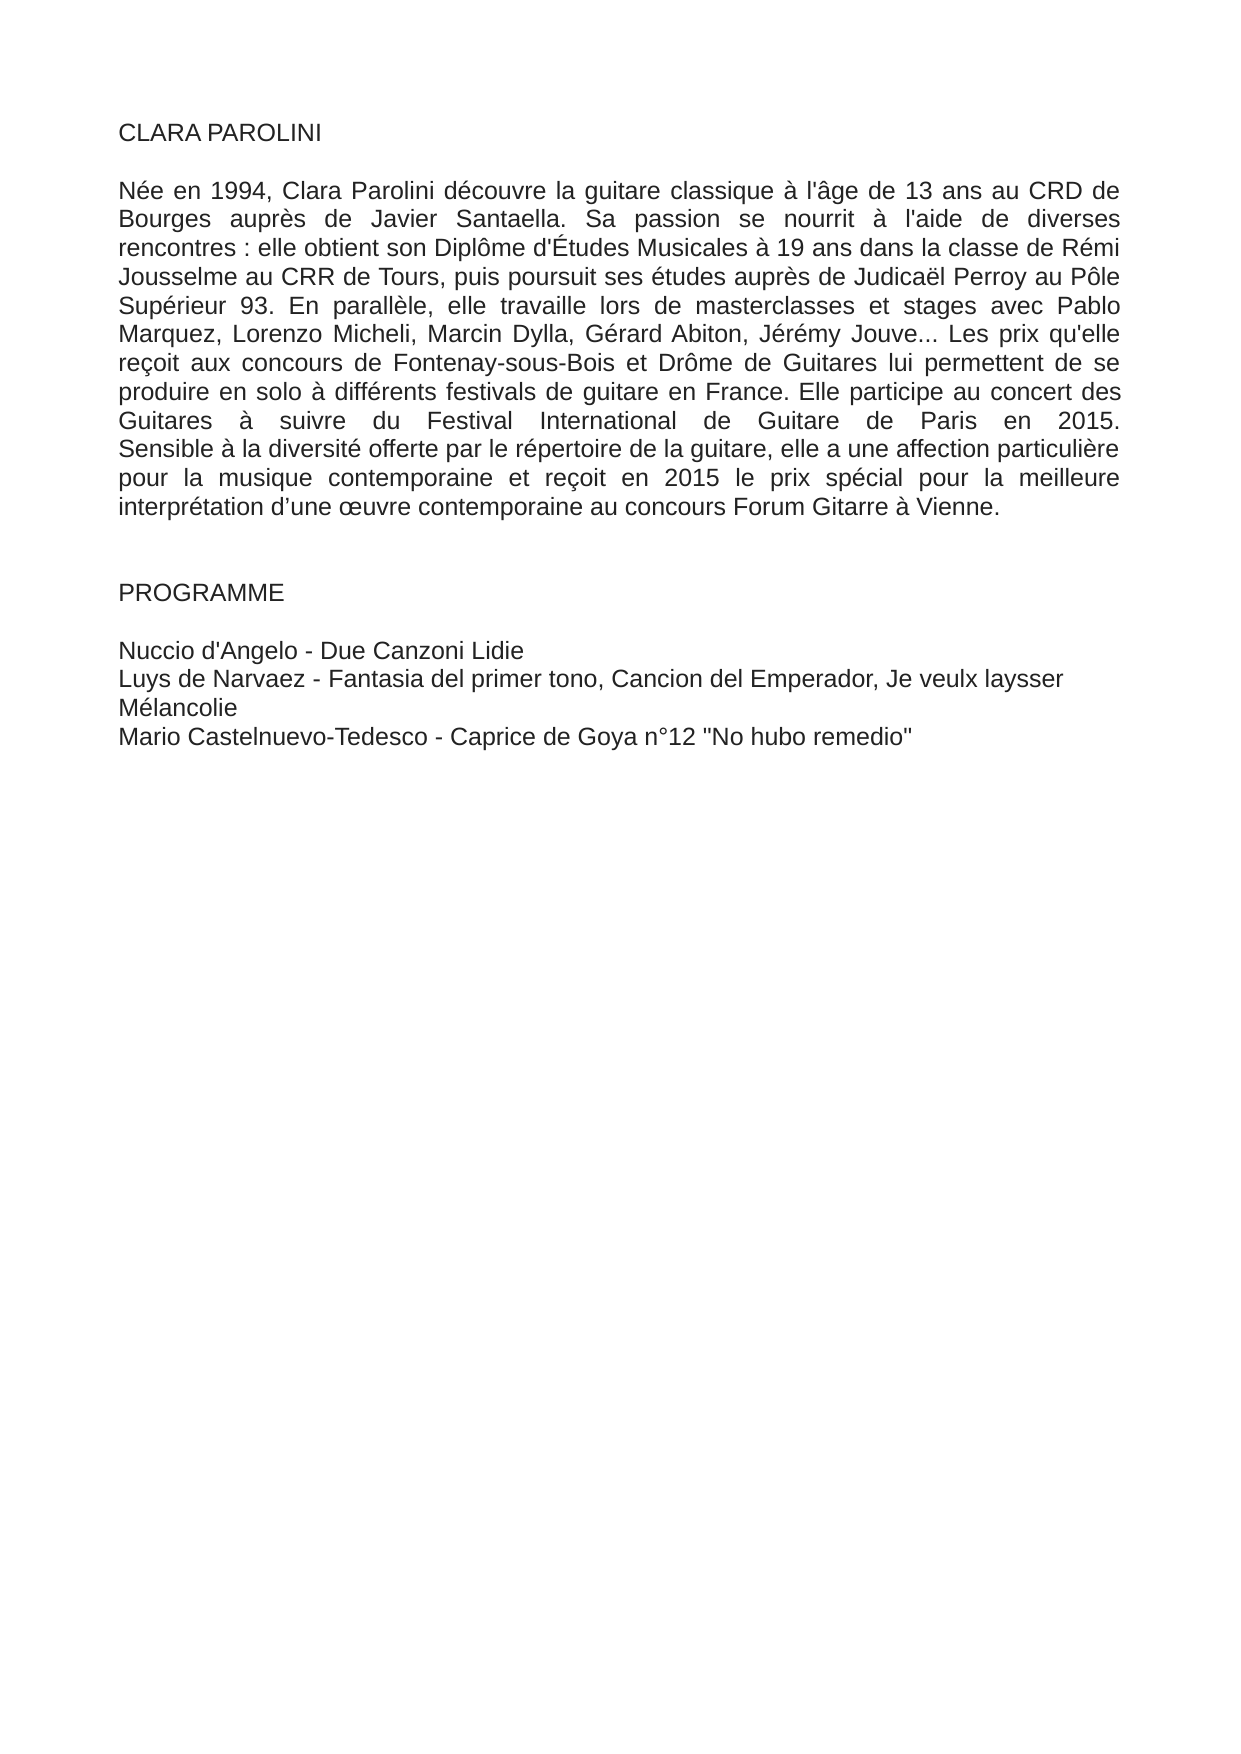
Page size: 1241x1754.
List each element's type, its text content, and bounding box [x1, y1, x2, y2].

text Nuccio d'Angelo - Due Canzoni Lidie [118, 636, 1122, 664]
text PROGRAMME [118, 578, 1122, 607]
text Née en 1994, Clara Parolini découvre la guitare classique à l'âge de 13 ans au CRD de Bourges auprès de Javier Santaella. Sa passion se nourrit à l'aide de diverses rencontres : elle obtient son Diplôme d'Études Musicales à 19 ans dans la classe de Rémi Jousselme au CRR de Tours, puis poursuit ses études auprès de Judicaël Perroy au Pôle Supérieur 93. En parallèle, elle travaille lors de masterclasses et stages avec Pablo Marquez, Lorenzo Micheli, Marcin Dylla, Gérard Abiton, Jérémy Jouve... Les prix qu'elle reçoit aux concours de Fontenay-sous-Bois et Drôme de Guitares lui permettent de se produire en solo à différents festivals de guitare en France. Elle participe au concert des Guitares à suivre du Festival International de Guitare de Paris en 2015. Sensible à la diversité offerte par le répertoire de la guitare, elle a une affection particulière pour la musique contemporaine et reçoit en 2015 le prix spécial pour la meilleure interprétation d’une œuvre contemporaine au concours Forum Gitarre à Vienne. [118, 176, 1122, 521]
text Luys de Narvaez - Fantasia del primer tono, Cancion del Emperador, Je veulx laysser Mélancolie [118, 664, 1122, 722]
text CLARA PAROLINI [118, 118, 1122, 147]
text Mario Castelnuevo-Tedesco - Caprice de Goya n°12 "No hubo remedio" [118, 722, 1122, 751]
